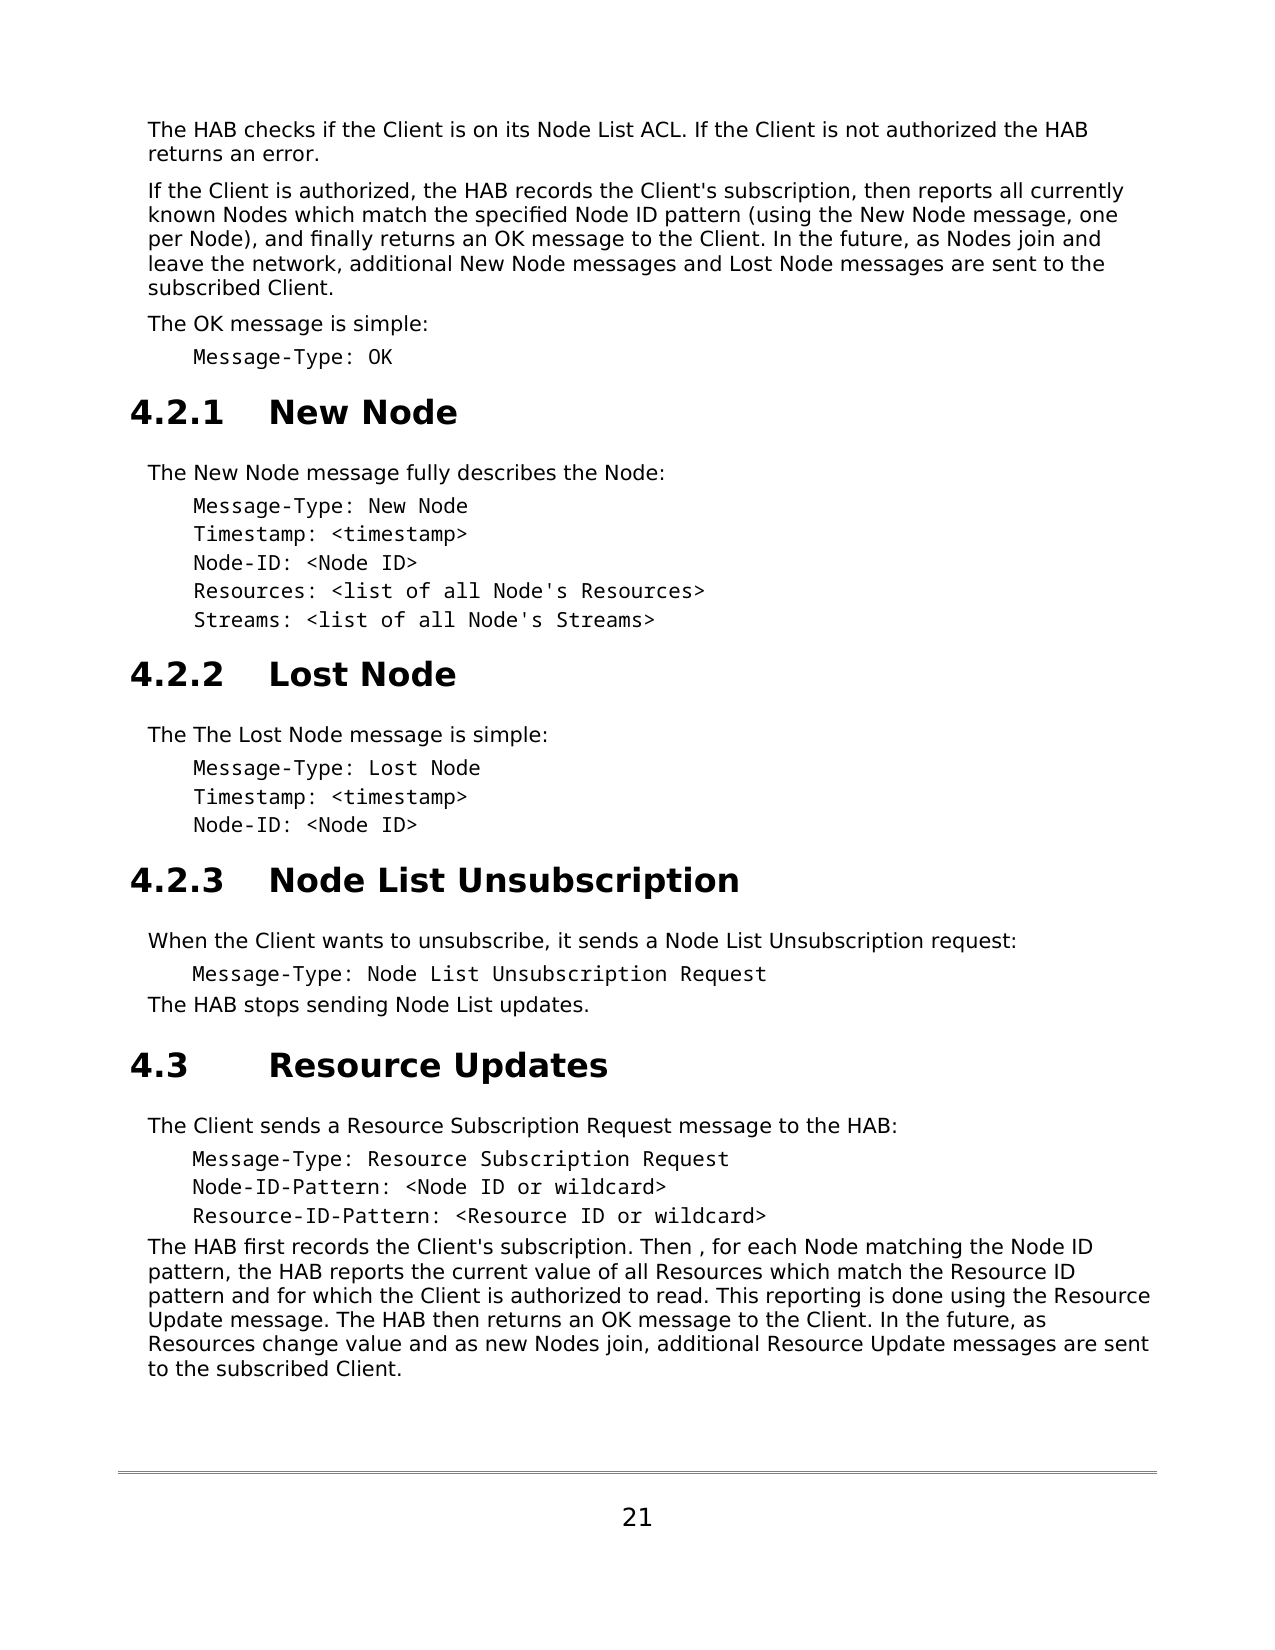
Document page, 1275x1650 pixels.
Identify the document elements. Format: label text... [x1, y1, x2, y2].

text The HAB checks if the Client is on its Node List ACL. If the Client is not authorized the HAB returns an error. [148, 118, 1157, 167]
text If the Client is authorized, the HAB records the Client's subscription, then reports all currently known Nodes which match the specified Node ID pattern (using the New Node message, one per Node), and finally returns an OK message to the Client. In the future, as Nodes join and leave the network, additional New Node messages and Lost Node messages are sent to the subscribed Client. [148, 179, 1157, 300]
subtitle Resource Updates [118, 1046, 1157, 1085]
text The Client sends a Resource Subscription Request message to the HAB: [148, 1114, 1157, 1138]
text Timestamp: <timestamp> [193, 519, 1157, 548]
text Resources: <list of all Node's Resources> [193, 576, 1157, 605]
text Message-Type: Node List Unsubscription Request [192, 959, 1157, 987]
subtitle New Node [118, 393, 1157, 432]
text The HAB stops sending Node List updates. [148, 993, 1157, 1018]
text Resource-ID-Pattern: <Resource ID or wildcard> [192, 1201, 1157, 1229]
text Node-ID: <Node ID> [193, 548, 1157, 576]
text The New Node message fully describes the Node: [148, 461, 1157, 485]
text Node-ID-Pattern: <Node ID or wildcard> [192, 1172, 1157, 1201]
text The HAB first records the Client's subscription. Then , for each Node matching the Node ID pattern, the HAB reports the current value of all Resources which match the Resource ID pattern and for which the Client is authorized to read. This reporting is done using the Resource Update message. The HAB then returns an OK message to the Client. In the future, as Resources change value and as new Nodes join, additional Resource Update messages are sent to the subscribed Client. [148, 1235, 1157, 1381]
text Node-ID: <Node ID> [193, 810, 1157, 839]
text The The Lost Node message is simple: [148, 723, 1157, 747]
text Message-Type: Lost Node [193, 753, 1157, 782]
text Message-Type: Resource Subscription Request [192, 1144, 1157, 1172]
text When the Client wants to unsubscribe, it sends a Node List Unsubscription request: [148, 929, 1157, 953]
subtitle Lost Node [118, 656, 1157, 695]
text Message-Type: New Node [193, 491, 1157, 519]
text Message-Type: OK [193, 342, 1157, 371]
text Streams: <list of all Node's Streams> [193, 605, 1157, 633]
text The OK message is simple: [148, 312, 1157, 336]
text Timestamp: <timestamp> [193, 782, 1157, 810]
subtitle Node List Unsubscription [118, 861, 1157, 900]
